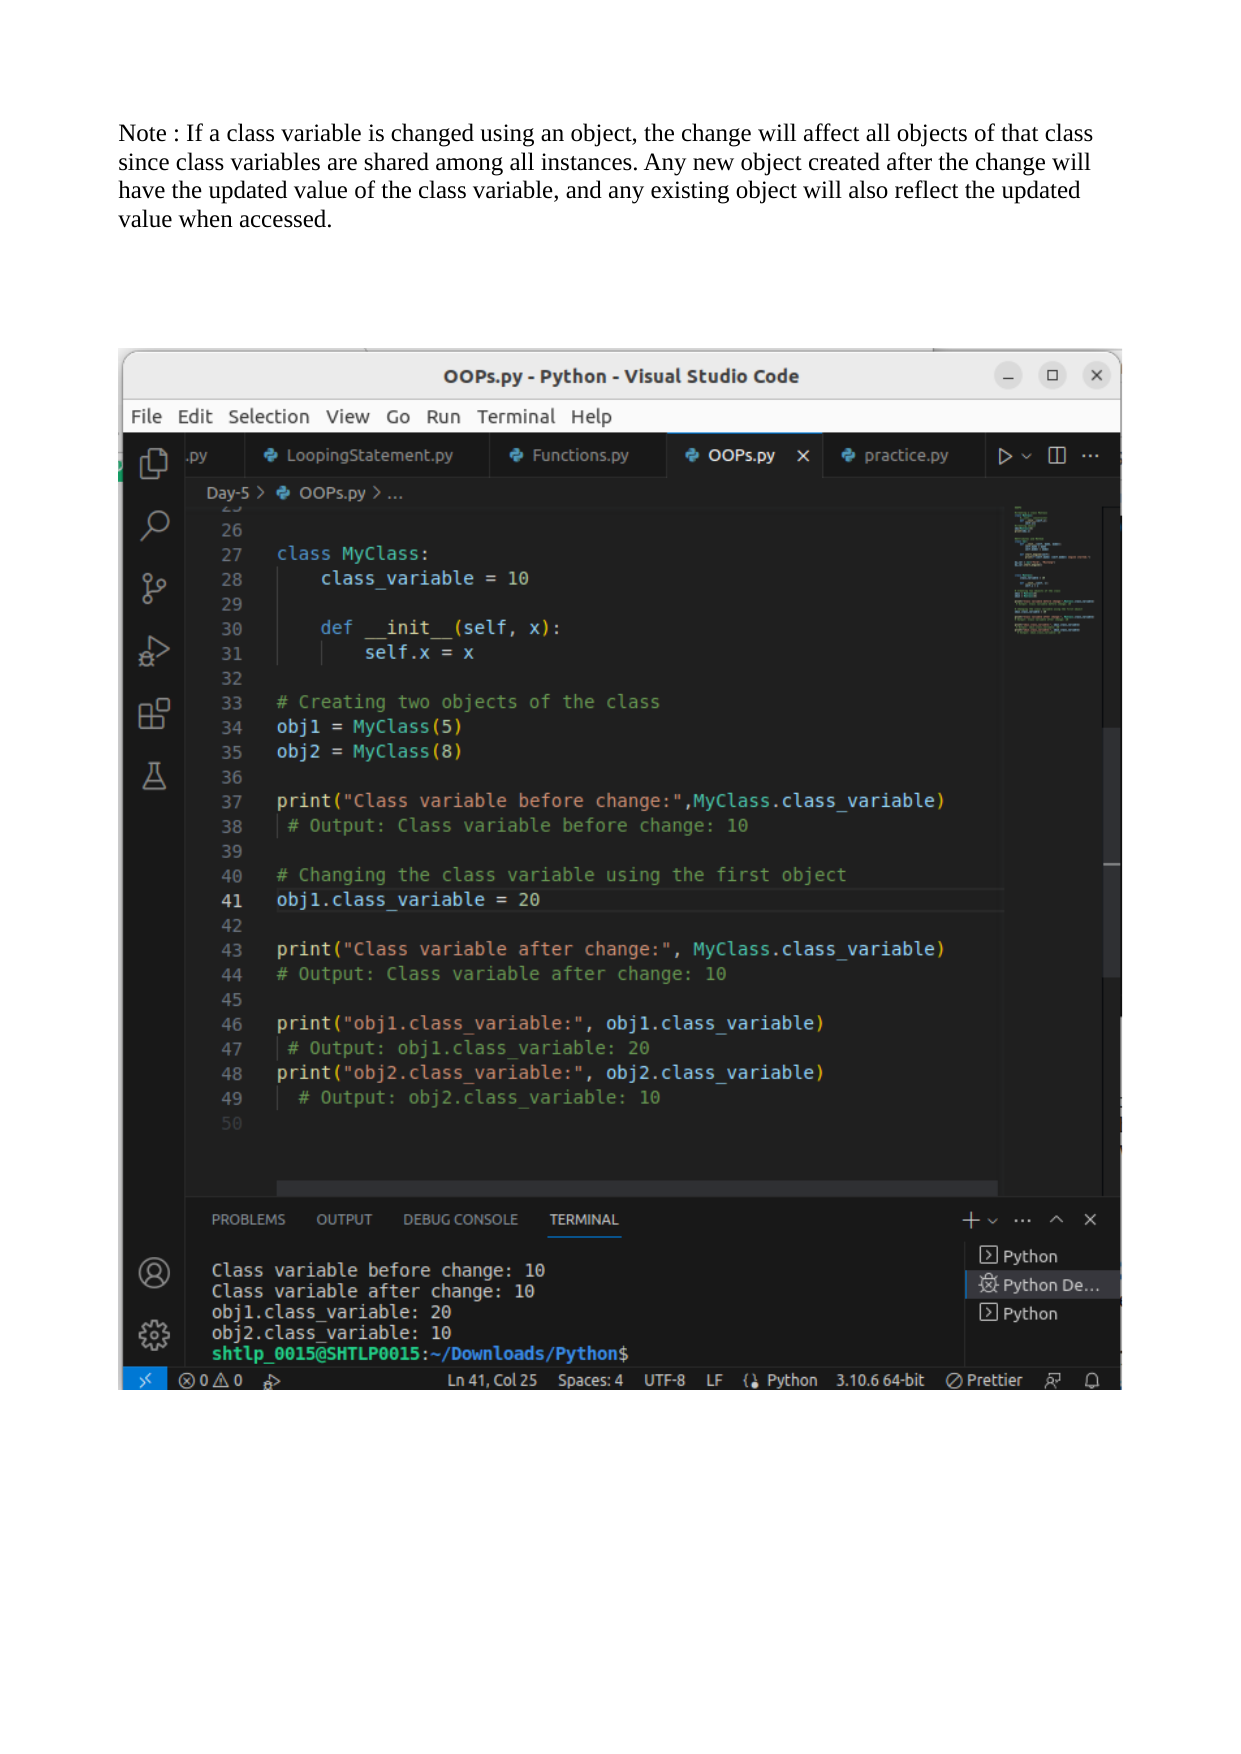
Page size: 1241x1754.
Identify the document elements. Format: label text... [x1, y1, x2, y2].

picture [118, 348, 1123, 1390]
text Note : If a class variable is changed using an object, the change will affect all objects of that class since class variables are shared among all instances. Any new object created after the change will have the updated value of the class variable, and any existing object will also reflect the updated value when accessed. [118, 118, 1122, 233]
